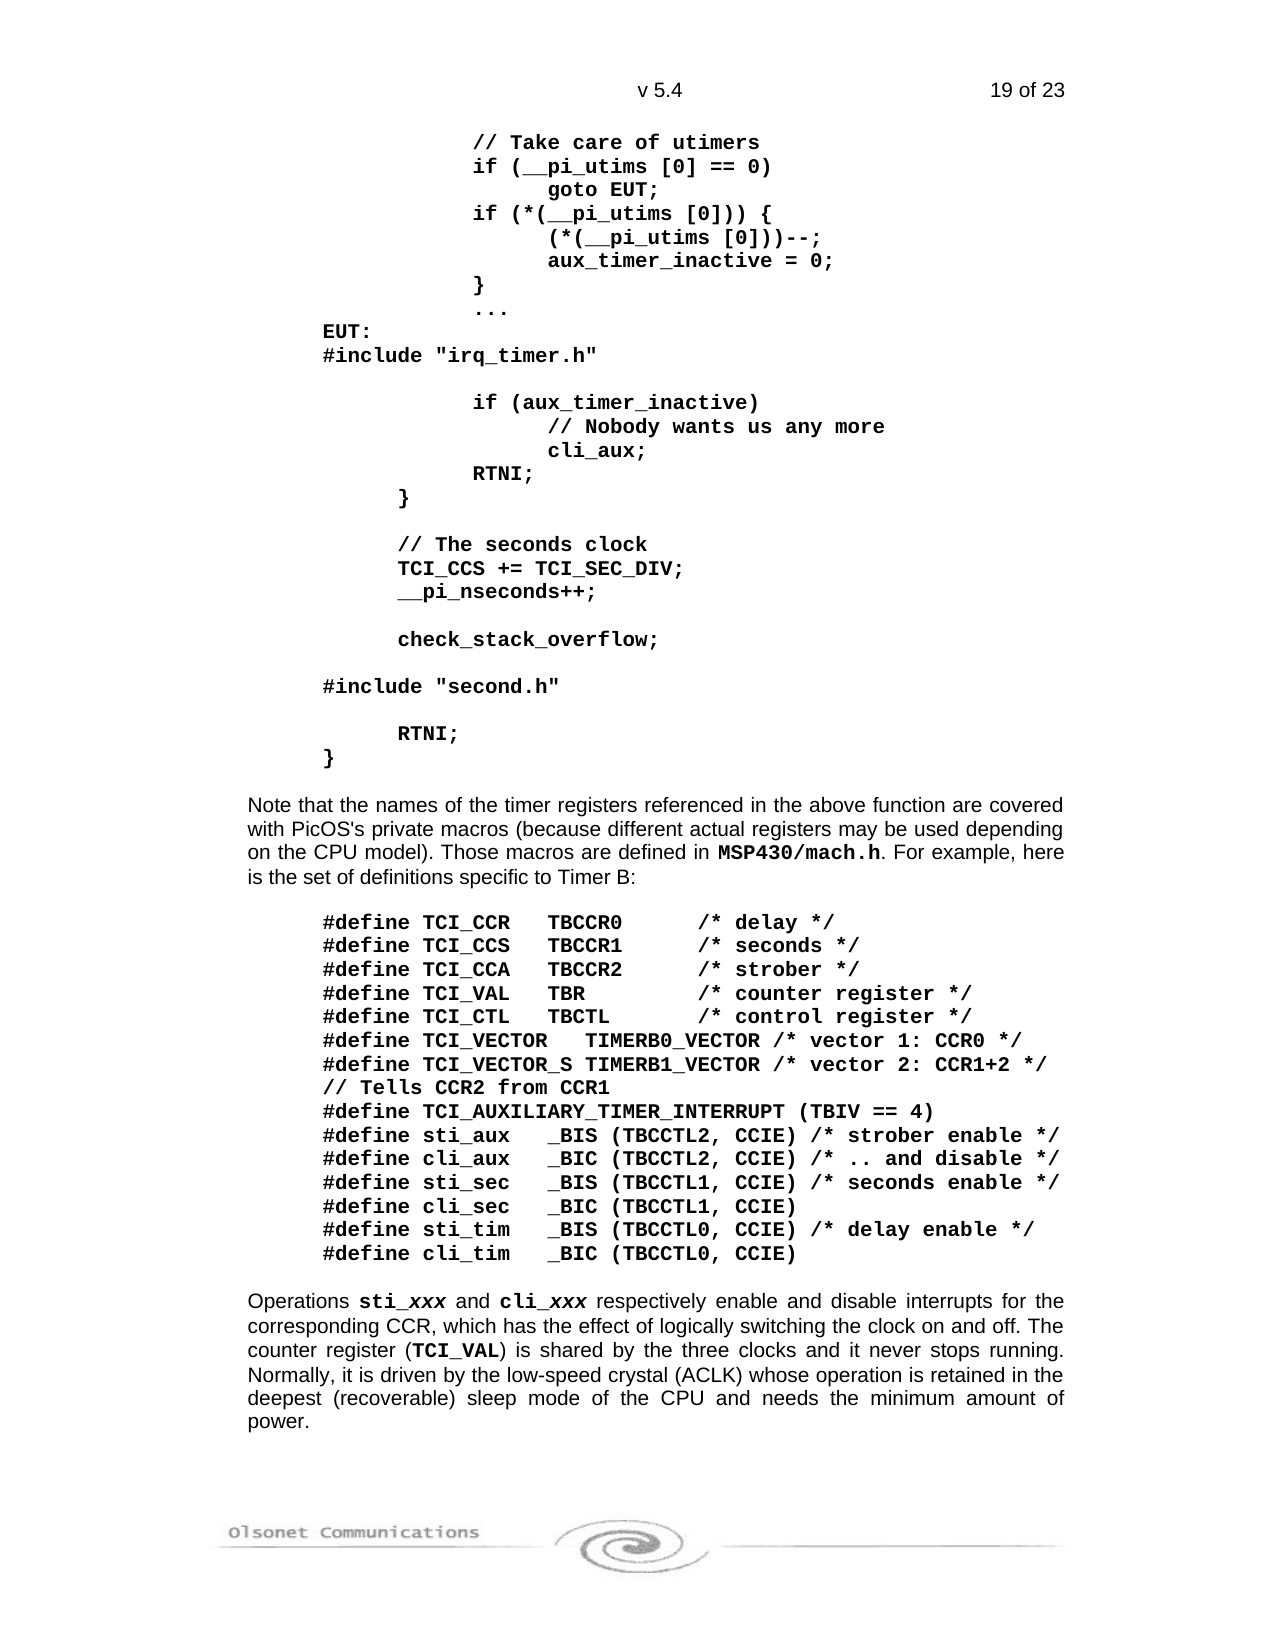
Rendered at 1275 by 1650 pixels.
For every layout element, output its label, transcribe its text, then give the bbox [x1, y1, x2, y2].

text #define TCI_VECTOR TIMERB0_VECTOR /* vector 1: CCR0 */ [247, 1030, 1065, 1054]
text #define TCI_VAL TBR /* counter register */ [247, 983, 1065, 1006]
text // The seconds clock [247, 534, 1065, 558]
text if (aux_timer_inactive) [247, 392, 1065, 416]
text #define TCI_CTL TBCTL /* control register */ [247, 1006, 1065, 1030]
text } [247, 487, 1065, 511]
text // Tells CCR2 from CCR1 [247, 1077, 1065, 1101]
text #define sti_sec _BIS (TBCCTL1, CCIE) /* seconds enable */ [247, 1172, 1065, 1196]
text #define TCI_CCR TBCCR0 /* delay */ [247, 912, 1065, 936]
text #include "second.h" [247, 676, 1065, 700]
text #define cli_sec _BIC (TBCCTL1, CCIE) [247, 1196, 1065, 1219]
text #define cli_tim _BIC (TBCCTL0, CCIE) [247, 1243, 1065, 1267]
picture [210, 1504, 1065, 1596]
text // Nobody wants us any more [247, 416, 1065, 439]
text __pi_nseconds++; [247, 581, 1065, 605]
text #define TCI_AUXILIARY_TIMER_INTERRUPT (TBIV == 4) [247, 1101, 1065, 1125]
text goto EUT; [247, 179, 1065, 203]
text check_stack_overflow; [247, 629, 1065, 652]
text // Take care of utimers [247, 132, 1065, 156]
text } [247, 274, 1065, 298]
text #define sti_tim _BIS (TBCCTL0, CCIE) /* delay enable */ [247, 1219, 1065, 1243]
text ... [247, 298, 1065, 321]
text if (*(__pi_utims [0])) { [247, 203, 1065, 227]
text if (__pi_utims [0] == 0) [247, 156, 1065, 179]
text #define TCI_CCS TBCCR1 /* seconds */ [247, 936, 1065, 959]
text cli_aux; [247, 439, 1065, 463]
text Operations sti_xxx and cli_xxx respectively enable and disable interrupts for the corresponding CCR, which has the effect of logically switching the clock on and off. The counter register (TCI_VAL) is shared by the three clocks and it never stops running. Normally, it is driven by the low-speed crystal (ACLK) whose operation is retained in the deepest (recoverable) sleep mode of the CPU and needs the minimum amount of power. [247, 1290, 1065, 1433]
text } [247, 747, 1065, 771]
text aux_timer_inactive = 0; [247, 250, 1065, 274]
text RTNI; [247, 463, 1065, 487]
text TCI_CCS += TCI_SEC_DIV; [247, 558, 1065, 581]
text #define TCI_VECTOR_S TIMERB1_VECTOR /* vector 2: CCR1+2 */ [247, 1054, 1065, 1077]
text #define cli_aux _BIC (TBCCTL2, CCIE) /* .. and disable */ [247, 1148, 1065, 1172]
text #define TCI_CCA TBCCR2 /* strober */ [247, 959, 1065, 983]
text #include "irq_timer.h" [247, 345, 1065, 369]
text (*(__pi_utims [0]))--; [247, 227, 1065, 250]
text #define sti_aux _BIS (TBCCTL2, CCIE) /* strober enable */ [247, 1125, 1065, 1148]
text RTNI; [247, 723, 1065, 747]
text Note that the names of the timer registers referenced in the above function are covered with PicOS's private macros (because different actual registers may be used depending on the CPU model). Those macros are defined in MSP430/mach.h. For example, here is the set of definitions specific to Timer B: [247, 794, 1065, 889]
text EUT: [247, 321, 1065, 345]
